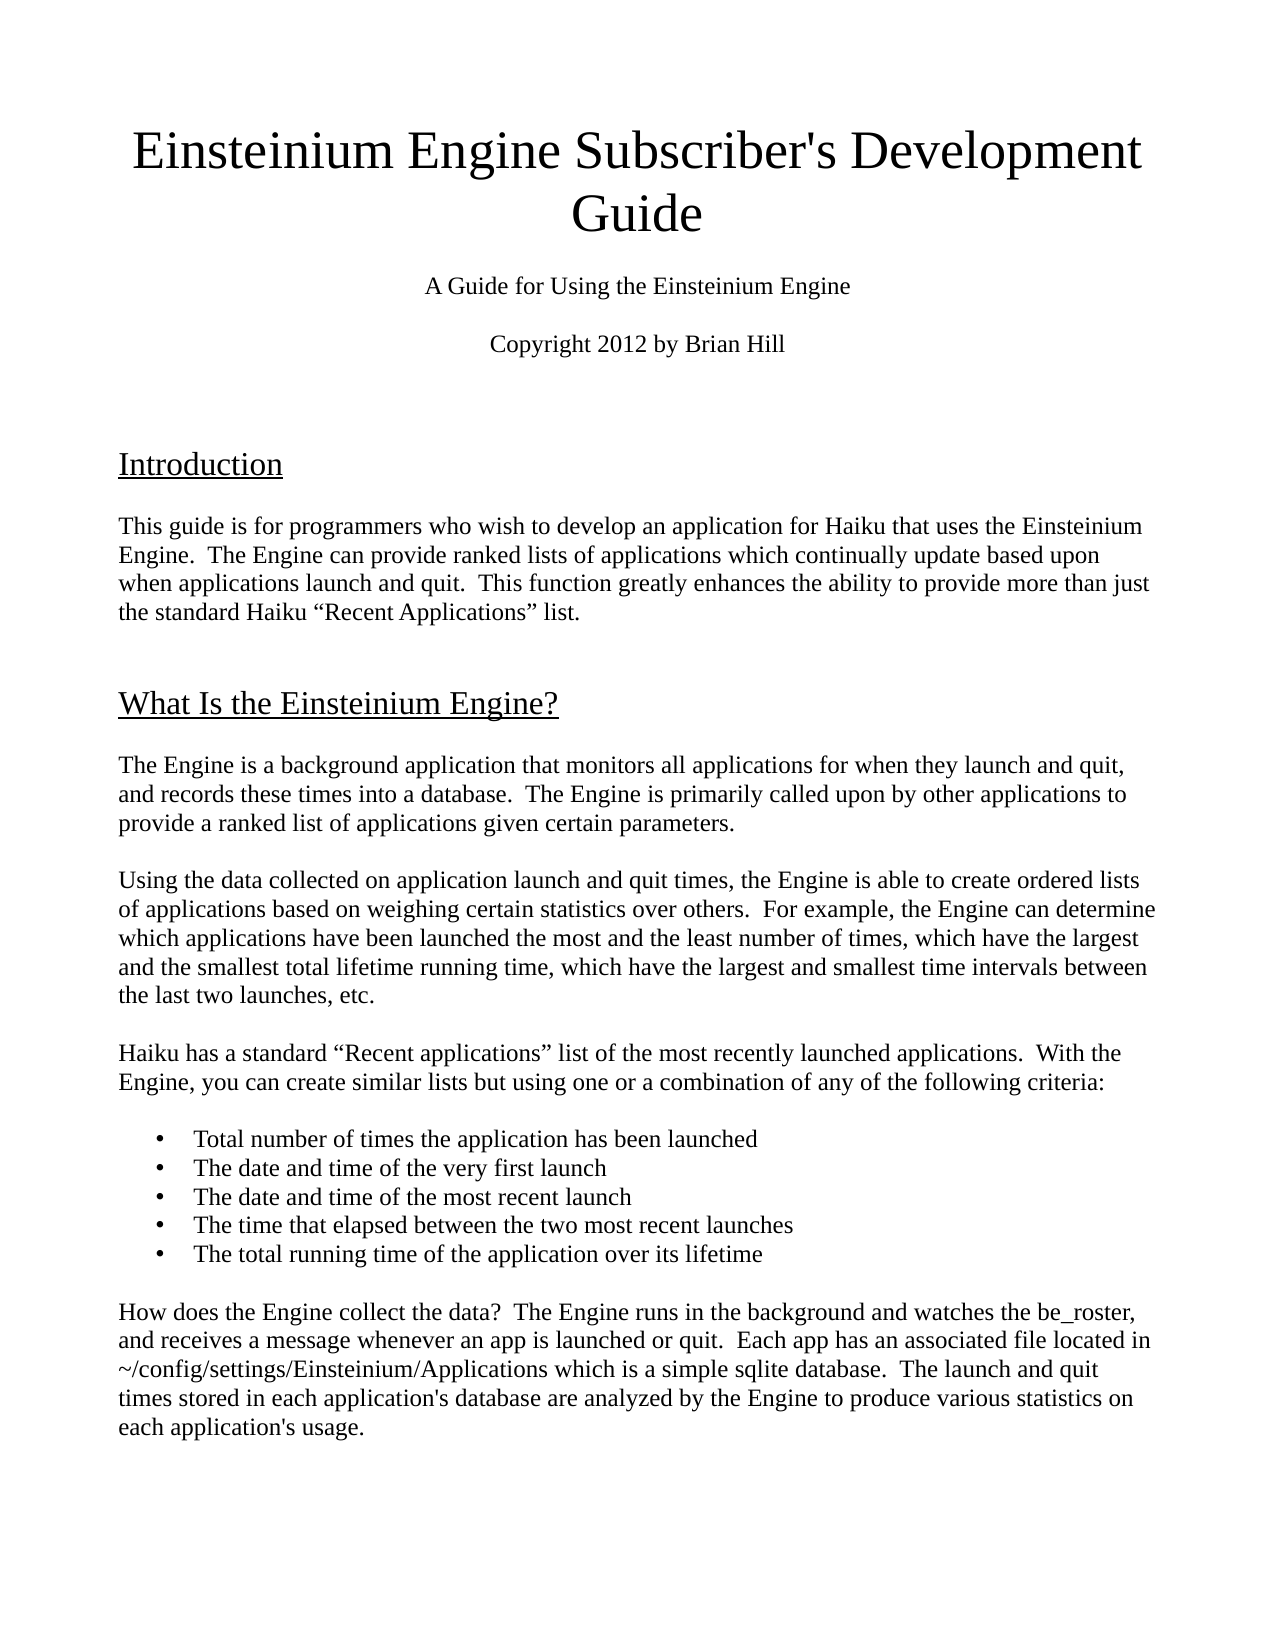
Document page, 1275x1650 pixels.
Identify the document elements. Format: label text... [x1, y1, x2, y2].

text How does the Engine collect the data? The Engine runs in the background and watches the be_roster, and receives a message whenever an app is launched or quit. Each app has an associated file located in ~/config/settings/Einsteinium/Applications which is a simple sqlite database. The launch and quit times stored in each application's database are analyzed by the Engine to produce various statistics on each application's usage. [118, 1297, 1157, 1441]
list The time that elapsed between the two most recent launches [156, 1211, 1157, 1239]
text Using the data collected on application launch and quit times, the Engine is able to create ordered lists of applications based on weighing certain statistics over others. For example, the Engine can determine which applications have been launched the most and the least number of times, which have the largest and the smallest total lifetime running time, which have the largest and smallest time intervals between the last two launches, etc. [118, 866, 1157, 1009]
list Total number of times the application has been launched [156, 1124, 1157, 1153]
text Copyright 2012 by Brian Hill [118, 329, 1157, 358]
text Haiku has a standard “Recent applications” list of the most recently launched applications. With the Engine, you can create similar lists but using one or a combination of any of the following criteria: [118, 1038, 1157, 1096]
text Introduction [118, 444, 1157, 482]
text Einsteinium Engine Subscriber's Development Guide [118, 118, 1157, 243]
text A Guide for Using the Einsteinium Engine [118, 271, 1157, 300]
text This guide is for programmers who wish to develop an application for Haiku that uses the Einsteinium Engine. The Engine can provide ranked lists of applications which continually update based upon when applications launch and quit. This function greatly enhances the ability to provide more than just the standard Haiku “Recent Applications” list. [118, 511, 1157, 626]
list The date and time of the very first launch [156, 1153, 1157, 1182]
list The date and time of the most recent launch [156, 1182, 1157, 1211]
text What Is the Einsteinium Engine? [118, 683, 1157, 722]
list The total running time of the application over its lifetime [156, 1239, 1157, 1268]
text The Engine is a background application that monitors all applications for when they launch and quit, and records these times into a database. The Engine is primarily called upon by other applications to provide a ranked list of applications given certain parameters. [118, 751, 1157, 837]
